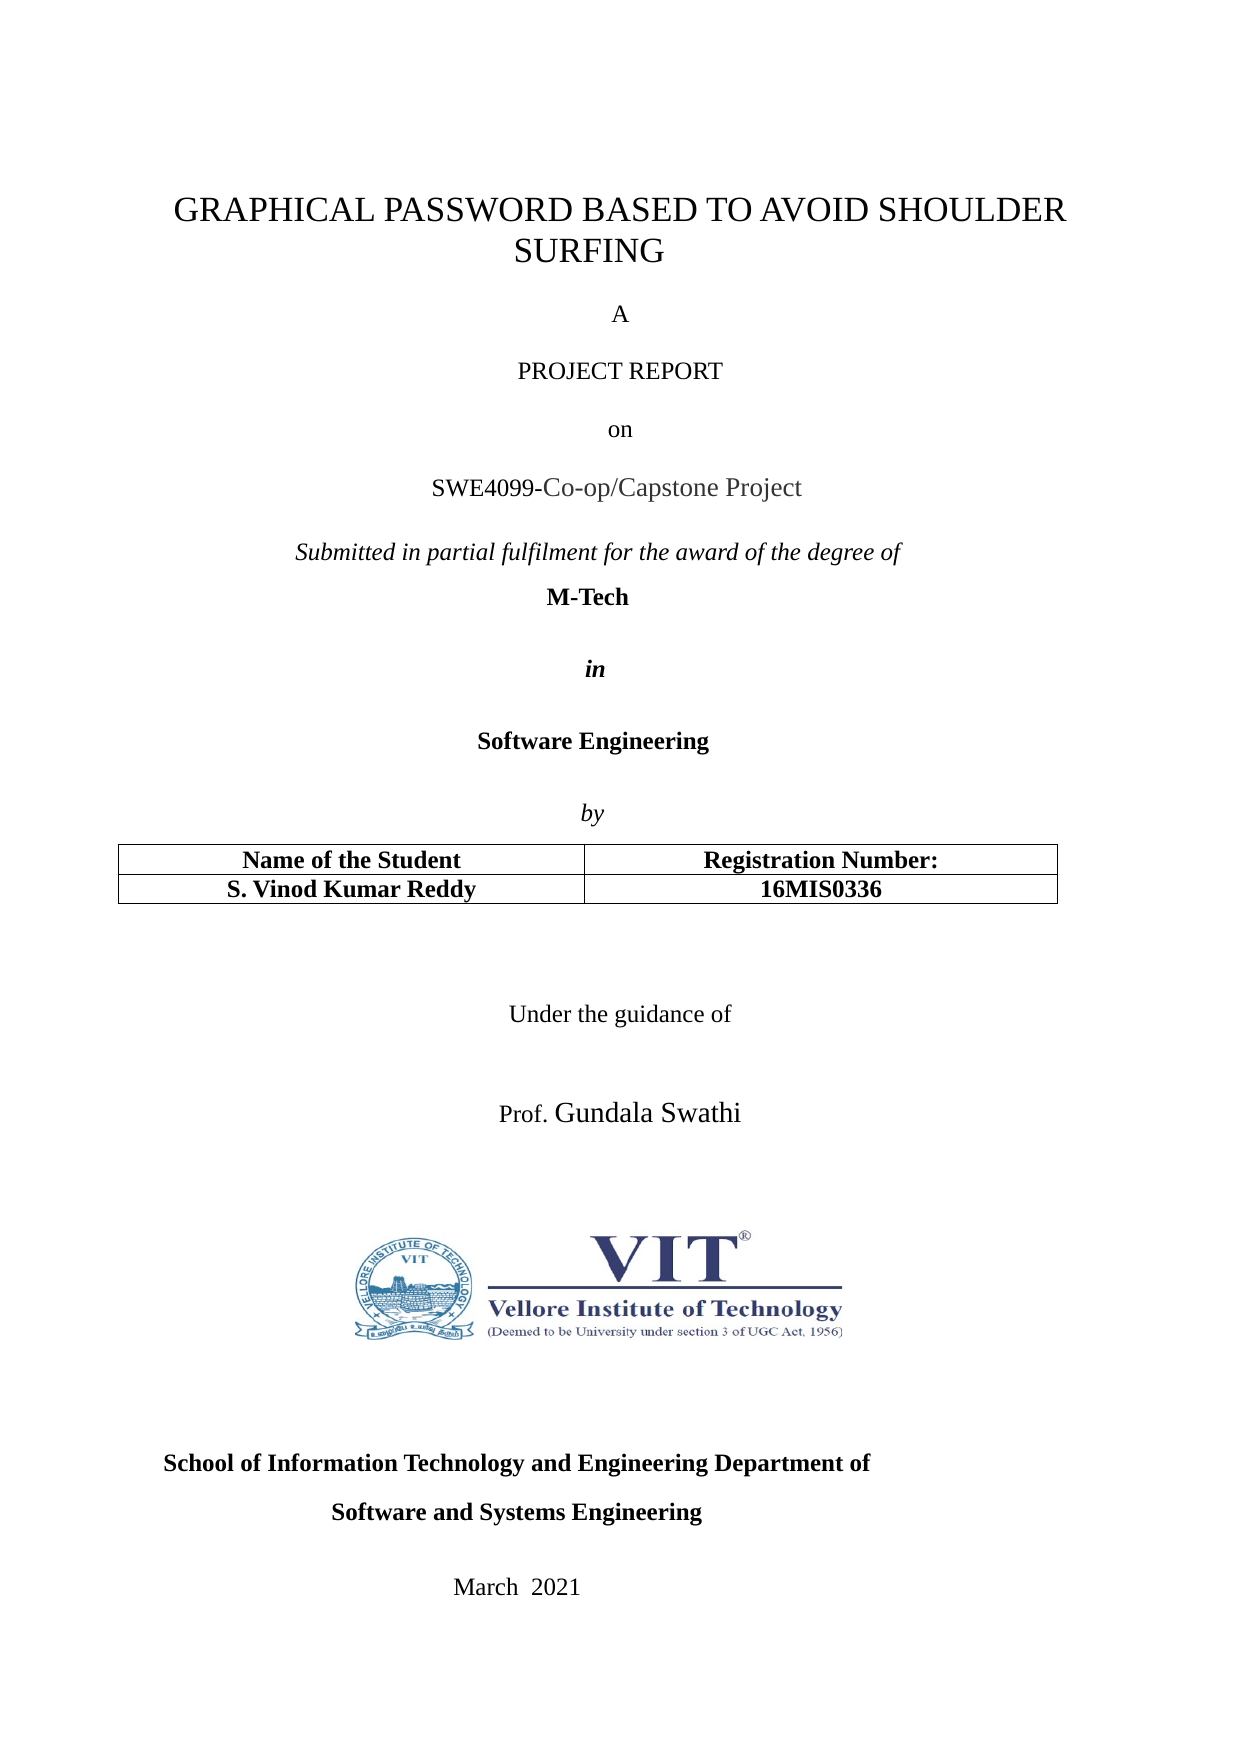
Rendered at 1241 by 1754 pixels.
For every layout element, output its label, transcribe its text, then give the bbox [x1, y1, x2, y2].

text Under the guidance of [118, 999, 1122, 1028]
table_header Name of the Student [119, 845, 584, 873]
text Submitted in partial fulfilment for the award of the degree of [229, 537, 969, 565]
text by [229, 798, 957, 827]
text on [118, 414, 1122, 443]
text M-Tech [118, 582, 957, 611]
text School of Information Technology and Engineering Department of Software and Systems Engineering [118, 1448, 916, 1526]
text Software Engineering [229, 726, 957, 755]
text in [229, 654, 957, 683]
table_header Registration Number: [585, 845, 1057, 873]
table_cell 16MIS0336 [585, 875, 1057, 903]
table_cell S. Vinod Kumar Reddy [119, 875, 584, 903]
picture [354, 1230, 843, 1340]
text PROJECT REPORT [118, 356, 1122, 385]
text SWE4099-Co-op/Capstone Project [118, 471, 1122, 503]
text Prof. Gundala Swathi [118, 1095, 1122, 1128]
subtitle GRAPHICAL PASSWORD BASED TO AVOID SHOULDER SURFING [118, 188, 1122, 270]
text A [118, 299, 1122, 328]
text March 2021 [118, 1572, 916, 1601]
